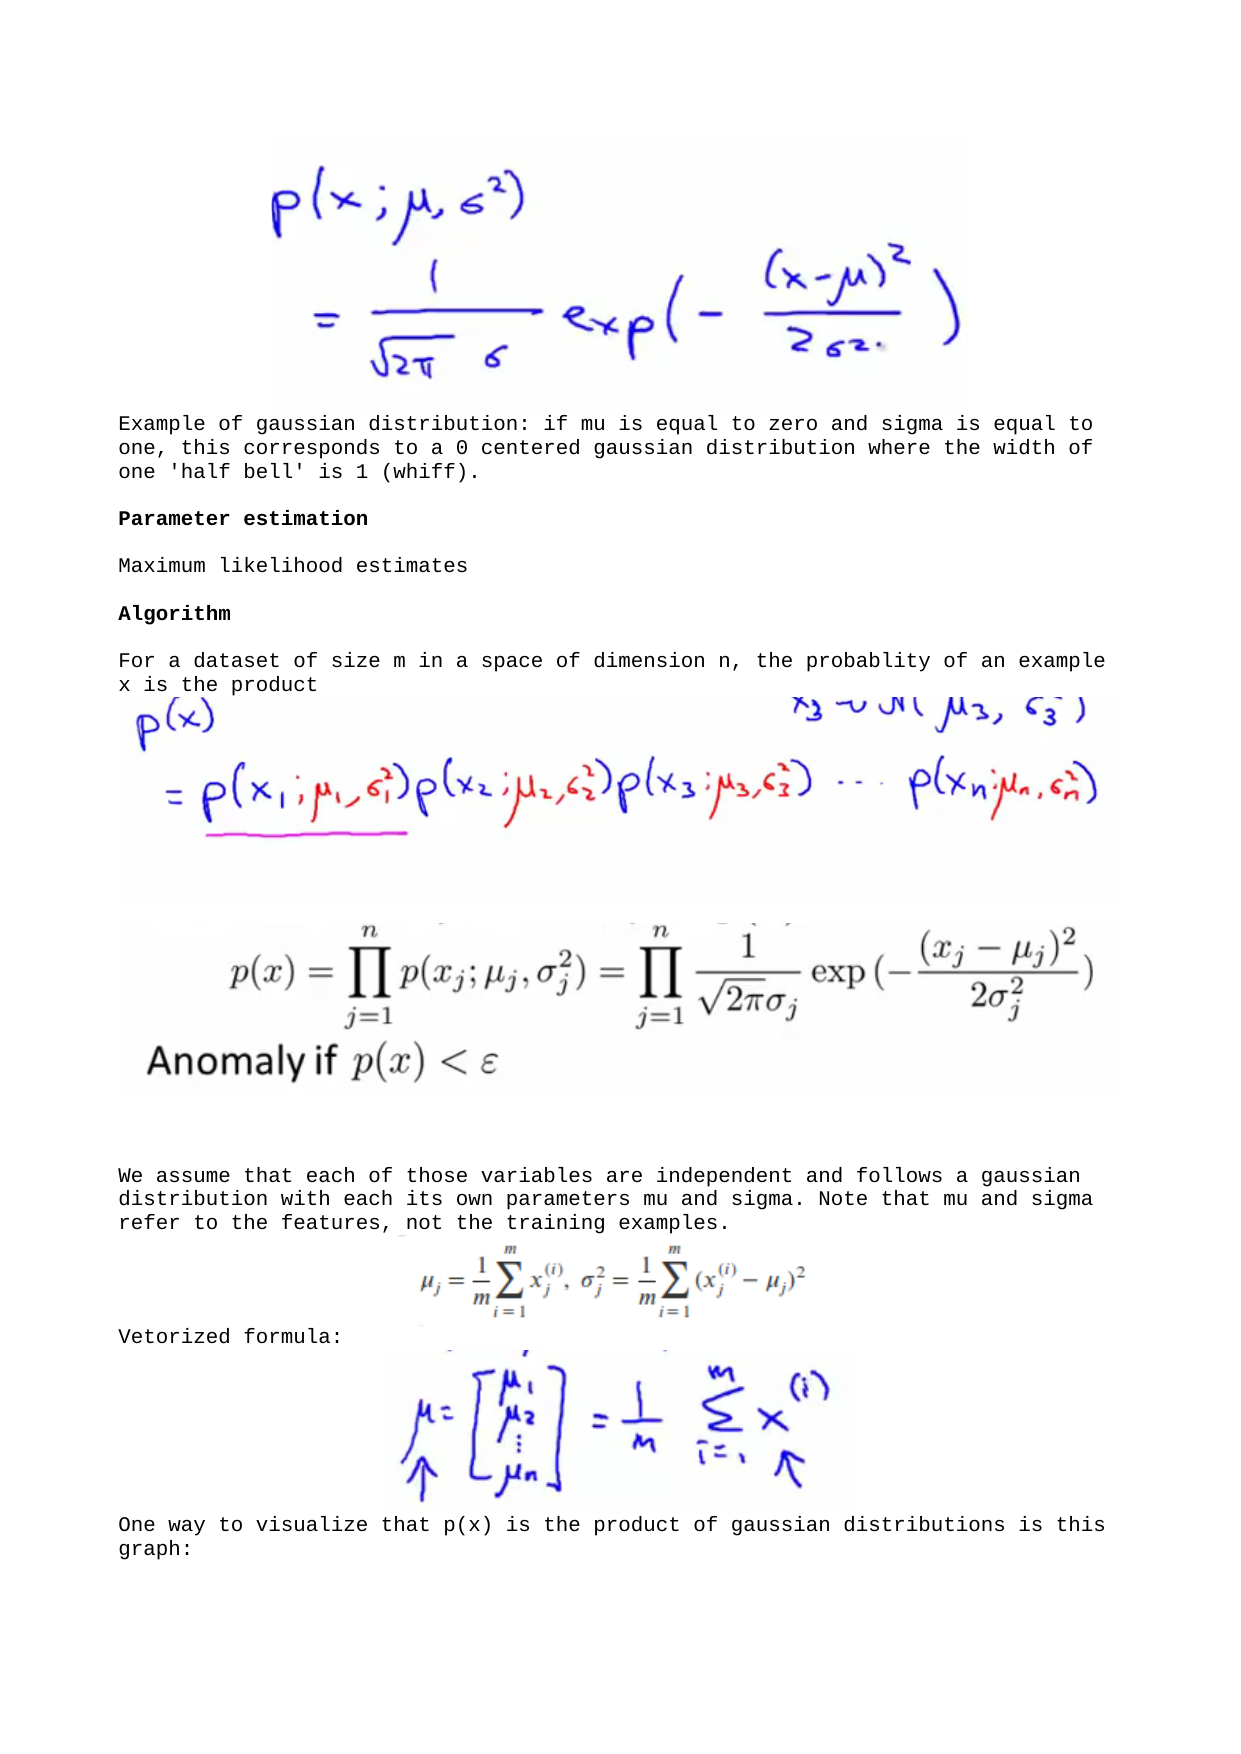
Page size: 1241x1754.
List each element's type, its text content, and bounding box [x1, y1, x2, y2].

picture [271, 136, 969, 414]
text We assume that each of those variables are independent and follows a gaussian [118, 1165, 1122, 1188]
text distribution with each its own parameters mu and sigma. Note that mu and sigma refer to the features, not the training examples. [118, 1188, 1122, 1236]
text Example of gaussian distribution: if mu is equal to zero and sigma is equal to one, this corresponds to a 0 centered gaussian distribution where the width of one 'half bell' is 1 (whiff). [118, 118, 1122, 484]
picture [118, 923, 1123, 1094]
text Parameter estimation [118, 508, 1122, 532]
text Maximum likelihood estimates [118, 555, 1122, 579]
picture [118, 697, 1123, 900]
text Vetorized formula: [118, 1236, 1122, 1350]
text Algorithm [118, 603, 1122, 626]
picture [398, 1235, 842, 1327]
picture [385, 1350, 856, 1514]
text One way to visualize that p(x) is the product of gaussian distributions is this graph: [118, 1350, 1122, 1561]
text For a dataset of size m in a space of dimension n, the probablity of an example x is the product [118, 650, 1122, 697]
